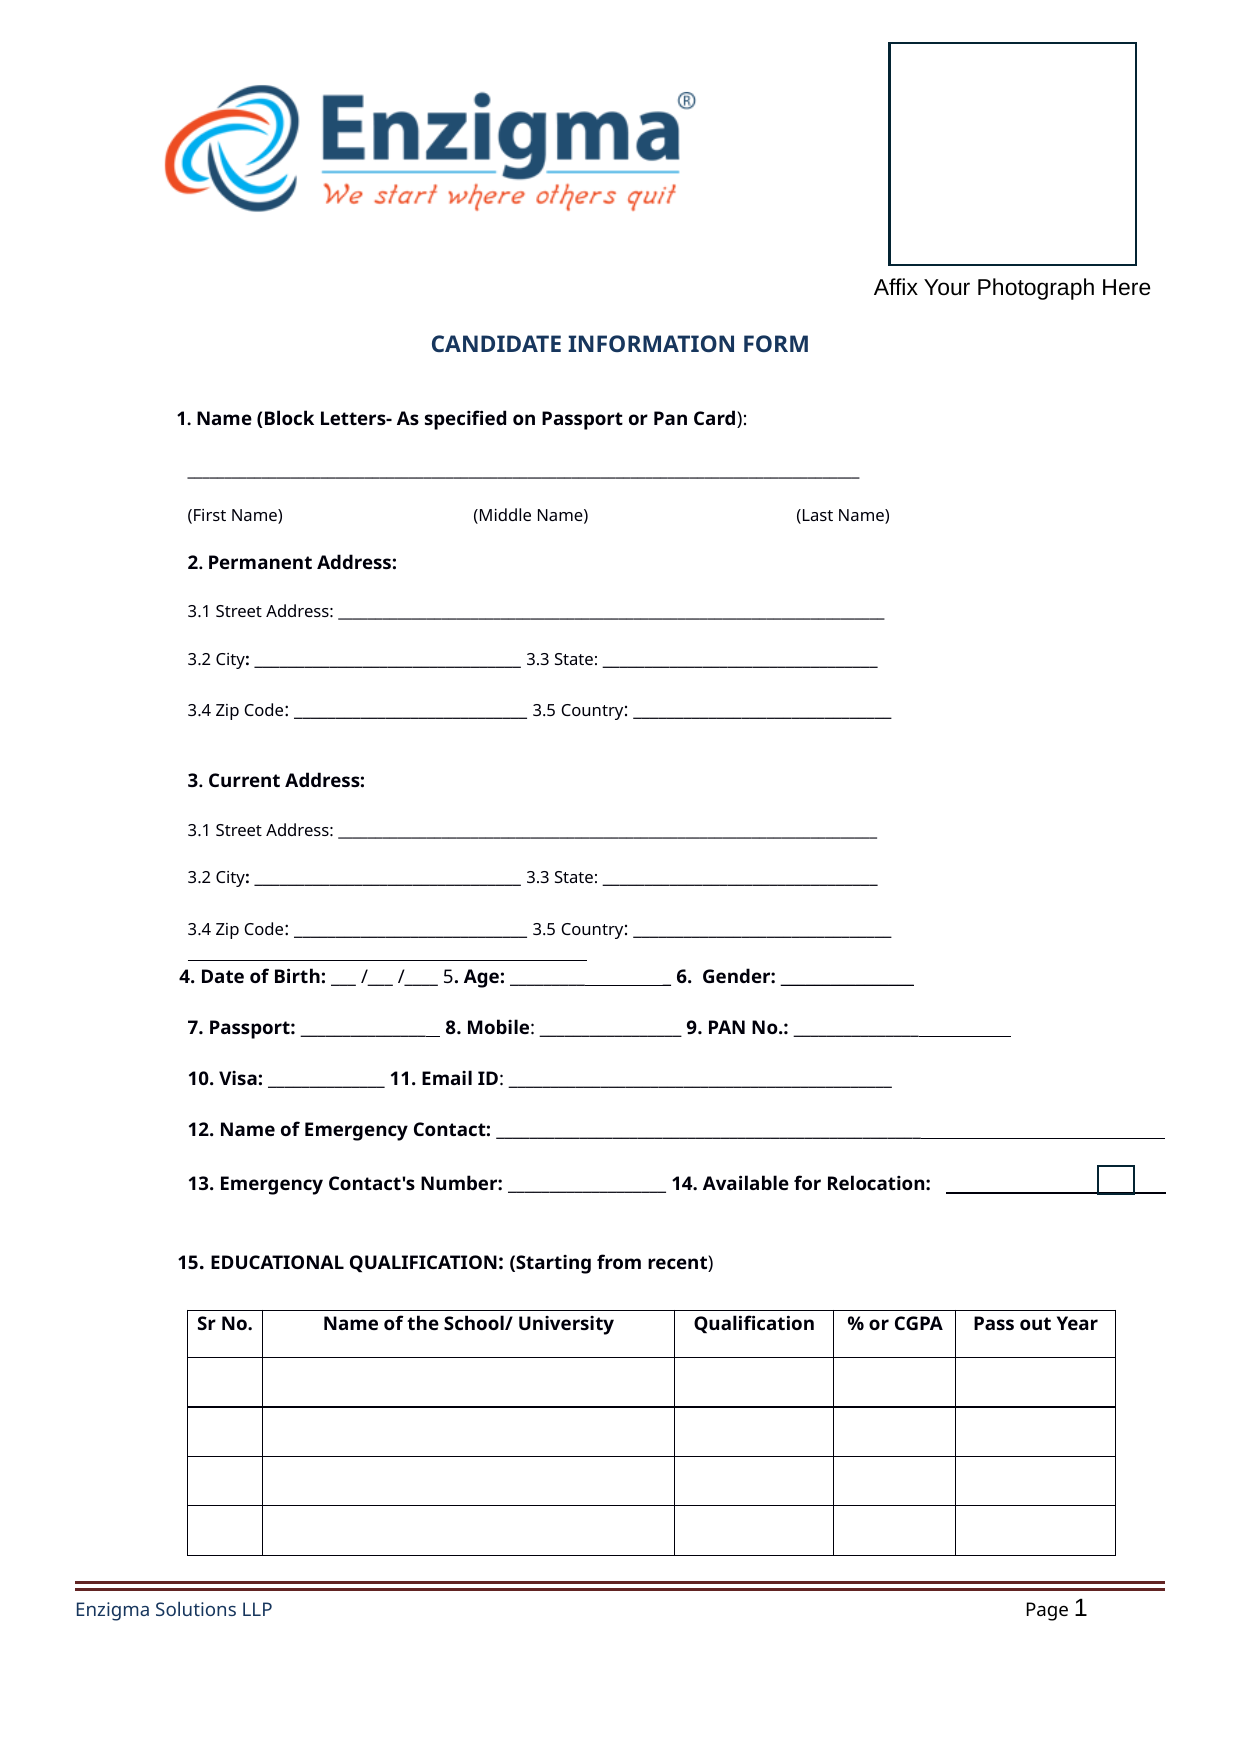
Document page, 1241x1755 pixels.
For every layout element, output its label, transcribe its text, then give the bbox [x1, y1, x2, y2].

text CANDIDATE INFORMATION FORM [75, 327, 1165, 359]
table_header Qualification [675, 1311, 833, 1357]
text ___________________________________________________________________________________________ [187, 458, 1156, 481]
table_cell [675, 1358, 833, 1406]
text 1. Name (Block Letters- As specified on Passport or Pan Card): [75, 390, 1165, 435]
table_cell [956, 1358, 1115, 1406]
table_cell [956, 1408, 1115, 1456]
table_cell [188, 1358, 262, 1406]
table_cell [834, 1408, 955, 1456]
table_cell [834, 1358, 955, 1406]
text 3.4 Zip Code: ____________________________ 3.5 Country: _______________________________ [187, 915, 1156, 940]
text 13. Emergency Contact's Number: ___________________ 14. Available for Relocation: [187, 1171, 1165, 1196]
text 3.2 City: ________________________________ 3.3 State: _________________________________ [187, 864, 1156, 889]
text (First Name) (Middle Name) (Last Name) [187, 503, 1165, 526]
text 3.2 City: ________________________________ 3.3 State: _________________________________ [187, 645, 1156, 671]
text 7. Passport: _______________ 8. Mobile: _________________ 9. PAN No.: _______________ [187, 1014, 1165, 1040]
text 4. Date of Birth: ___ /___ /____ 5. Age: _________ _ 6. Gender: ________________ [150, 963, 1165, 989]
table_header Name of the School/ University [263, 1311, 674, 1357]
table_cell [263, 1457, 674, 1505]
table_cell [956, 1457, 1115, 1505]
table_cell [834, 1506, 955, 1554]
table_cell [263, 1408, 674, 1456]
table_cell [188, 1457, 262, 1505]
table_header Sr No. [188, 1311, 262, 1357]
table_cell [188, 1506, 262, 1554]
table_cell [675, 1506, 833, 1554]
text 3. Current Address: [187, 767, 1165, 793]
table_cell [263, 1506, 674, 1554]
table_header Pass out Year [956, 1311, 1115, 1357]
text Affix Your Photograph Here [75, 272, 1165, 301]
text 3.1 Street Address: __________________________________________________________________________ [187, 600, 1156, 623]
text 10. Visa: ______________ 11. Email ID: ______________________________________________ [187, 1065, 1165, 1091]
text 2. Permanent Address: [187, 549, 1165, 574]
table_cell [675, 1408, 833, 1456]
table_header % or CGPA [834, 1311, 955, 1357]
table_cell [834, 1457, 955, 1505]
table_cell [675, 1457, 833, 1505]
text 15. EDUCATIONAL QUALIFICATION: (Starting from recent) [75, 1247, 1165, 1276]
table_cell [956, 1506, 1115, 1554]
table_cell [263, 1358, 674, 1406]
table_cell [188, 1408, 262, 1456]
text 12. Name of Emergency Contact: ___________________________________________________ [187, 1116, 1165, 1142]
text 3.1 Street Address: _________________________________________________________________________ [187, 818, 1156, 841]
text 3.4 Zip Code: ____________________________ 3.5 Country: _______________________________ [187, 696, 1156, 722]
